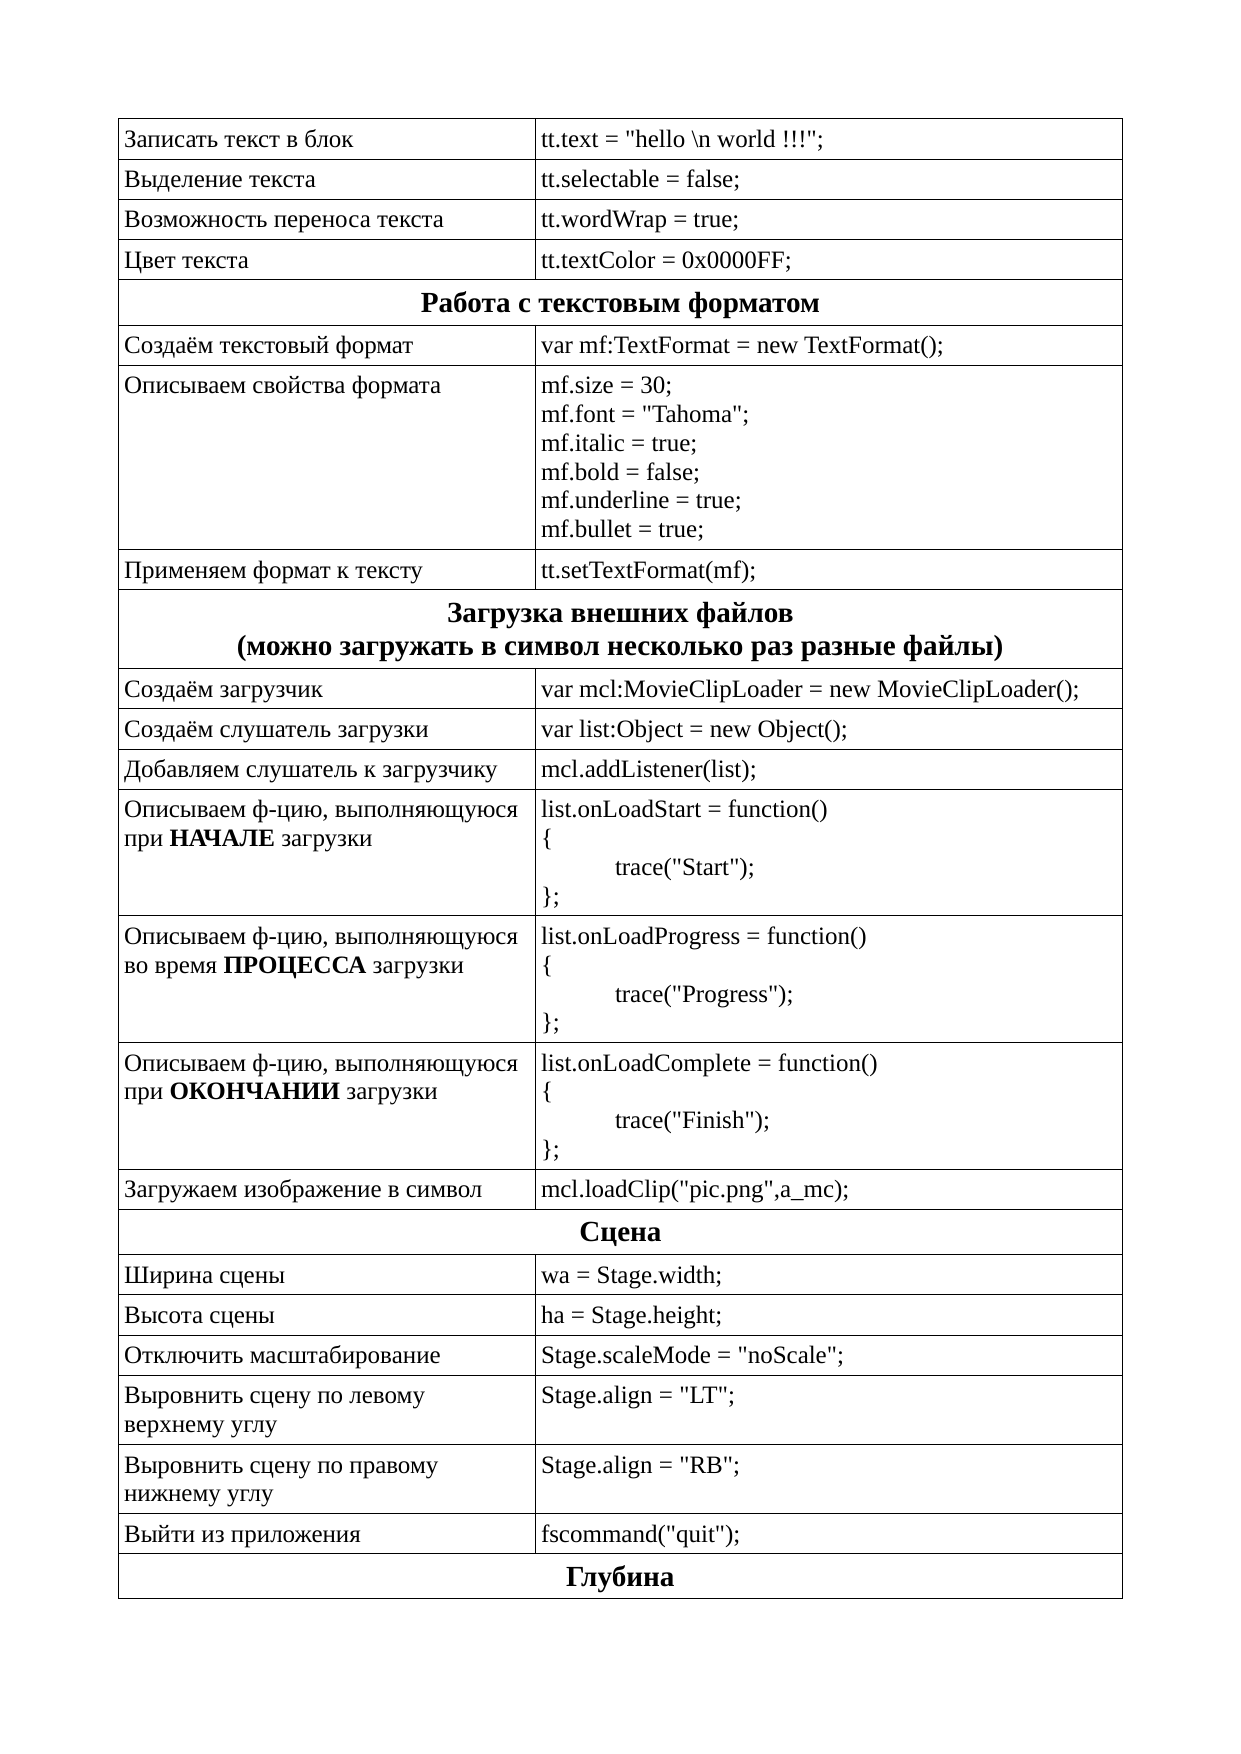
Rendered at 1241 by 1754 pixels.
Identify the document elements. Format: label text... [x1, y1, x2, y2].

table_cell var mf:TextFormat = new TextFormat(); [536, 326, 1122, 365]
table_cell mcl.addListener(list); [536, 750, 1122, 789]
table_cell tt.selectable = false; [536, 160, 1122, 199]
table_cell Работа с текстовым форматом [119, 280, 1122, 324]
table_cell Создаём слушатель загрузки [119, 709, 535, 748]
table_cell list.onLoadComplete = function() { trace("Finish"); }; [536, 1043, 1122, 1168]
table_cell Ширина сцены [119, 1255, 535, 1294]
table_cell Создаём загрузчик [119, 669, 535, 708]
table_cell Описываем ф-цию, выполняющуюся при НАЧАЛЕ загрузки [119, 790, 535, 915]
table_cell Stage.align = "RB"; [536, 1445, 1122, 1513]
table_cell Выйти из приложения [119, 1514, 535, 1553]
table_cell Записать текст в блок [119, 119, 535, 158]
table_cell mf.size = 30; mf.font = "Tahoma"; mf.italic = true; mf.bold = false; mf.underline = true; mf.bullet = true; [536, 366, 1122, 549]
table_cell Добавляем слушатель к загрузчику [119, 750, 535, 789]
table_cell var mcl:MovieClipLoader = new MovieClipLoader(); [536, 669, 1122, 708]
table_cell wa = Stage.width; [536, 1255, 1122, 1294]
table_cell Применяем формат к тексту [119, 550, 535, 589]
table_cell Возможность переноса текста [119, 200, 535, 239]
table_cell tt.setTextFormat(mf); [536, 550, 1122, 589]
table_cell Выровнить сцену по левому верхнему углу [119, 1376, 535, 1444]
table_cell Описываем свойства формата [119, 366, 535, 549]
table_cell Глубина [119, 1554, 1122, 1598]
table_cell Высота сцены [119, 1295, 535, 1334]
table_cell mcl.loadClip("pic.png",a_mc); [536, 1170, 1122, 1209]
table_cell Загрузка внешних файлов (можно загружать в символ несколько раз разные файлы) [119, 590, 1122, 668]
table_cell Создаём текстовый формат [119, 326, 535, 365]
table_cell Выделение текста [119, 160, 535, 199]
table_cell Stage.align = "LT"; [536, 1376, 1122, 1444]
table_cell Загружаем изображение в символ [119, 1170, 535, 1209]
table_cell tt.textColor = 0x0000FF; [536, 240, 1122, 279]
table_cell Описываем ф-цию, выполняющуюся во время ПРОЦЕССА загрузки [119, 916, 535, 1042]
table_cell var list:Object = new Object(); [536, 709, 1122, 748]
table_cell fscommand("quit"); [536, 1514, 1122, 1553]
table_cell Цвет текста [119, 240, 535, 279]
table_cell Stage.scaleMode = "noScale"; [536, 1336, 1122, 1375]
table_cell ha = Stage.height; [536, 1295, 1122, 1334]
table_cell list.onLoadProgress = function() { trace("Progress"); }; [536, 916, 1122, 1042]
table_cell tt.wordWrap = true; [536, 200, 1122, 239]
table_cell list.onLoadStart = function() { trace("Start"); }; [536, 790, 1122, 915]
table_cell tt.text = "hello \n world !!!"; [536, 119, 1122, 158]
table_cell Отключить масштабирование [119, 1336, 535, 1375]
table_cell Описываем ф-цию, выполняющуюся при ОКОНЧАНИИ загрузки [119, 1043, 535, 1168]
table_cell Сцена [119, 1210, 1122, 1254]
table_cell Выровнить сцену по правому нижнему углу [119, 1445, 535, 1513]
